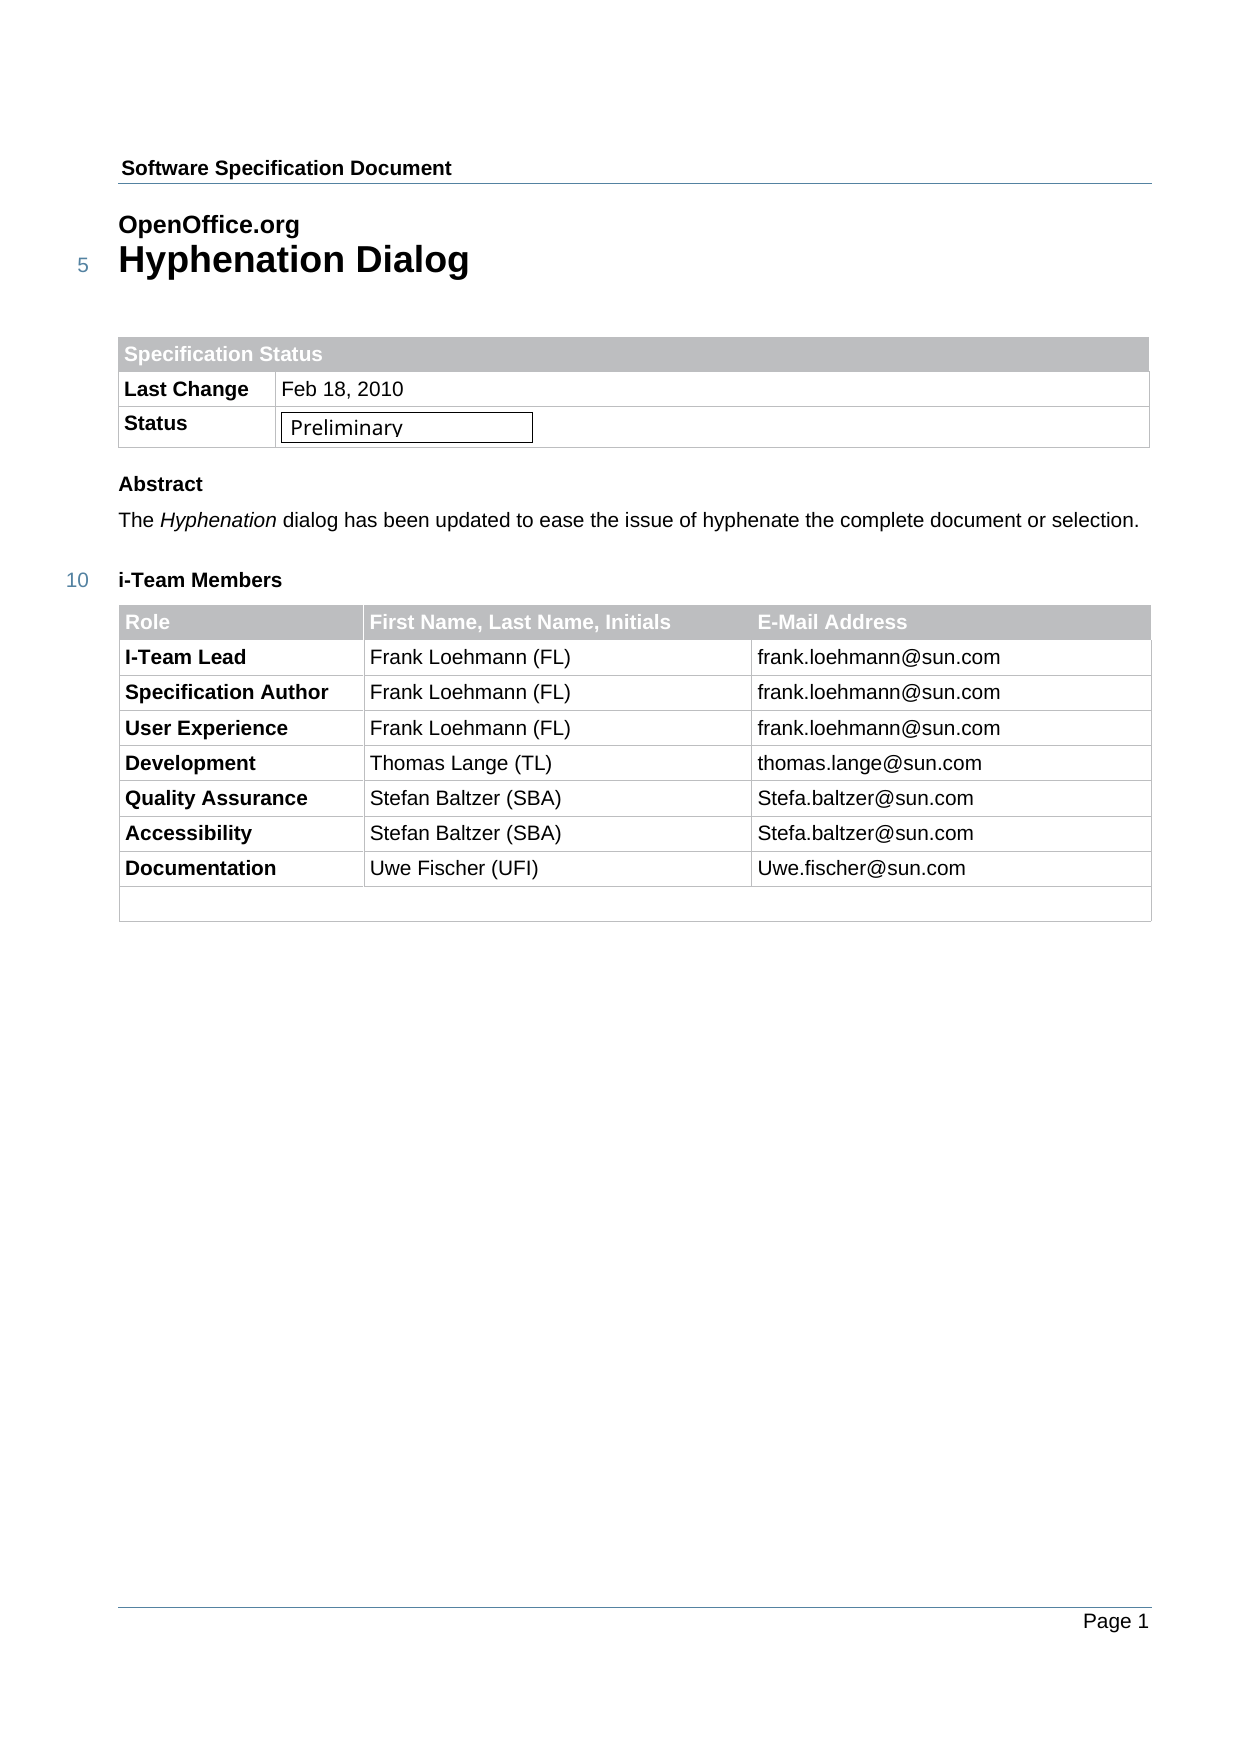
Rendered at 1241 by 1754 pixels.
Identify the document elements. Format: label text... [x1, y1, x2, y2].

table_cell Stefa.baltzer@sun.com [752, 817, 1151, 851]
table_cell Accessibility [120, 817, 363, 851]
table_cell Feb 18, 2010 [276, 372, 1149, 406]
table_cell Quality Assurance [120, 781, 363, 816]
table_cell User Experience [120, 711, 363, 745]
table_header Role [119, 605, 363, 640]
table_cell Last Change [119, 372, 275, 406]
table_cell Uwe.fischer@sun.com [752, 852, 1151, 886]
table_header Specification Status [118, 337, 1149, 371]
table_cell Stefa.baltzer@sun.com [752, 781, 1151, 816]
table_cell thomas.lange@sun.com [752, 746, 1151, 780]
table_cell frank.loehmann@sun.com [752, 640, 1151, 675]
table_cell [120, 887, 1151, 921]
table_header E-Mail Address [751, 605, 1151, 640]
table_cell Frank Loehmann (FL) [365, 640, 751, 675]
table_cell Thomas Lange (TL) [365, 746, 751, 780]
subtitle i-Team Members [118, 569, 1152, 592]
table_cell Development [120, 746, 363, 780]
table_cell Uwe Fischer (UFI) [365, 852, 751, 886]
text The Hyphenation dialog has been updated to ease the issue of hyphenate the complete document or selection. [118, 508, 1152, 531]
table_cell Documentation [120, 852, 363, 886]
subtitle Abstract [118, 472, 1152, 496]
table_cell frank.loehmann@sun.com [752, 676, 1151, 710]
table_cell Stefan Baltzer (SBA) [365, 817, 751, 851]
table_cell Status [119, 407, 275, 447]
table_cell I-Team Lead [120, 640, 363, 675]
table_cell Stefan Baltzer (SBA) [365, 781, 751, 816]
table_cell PRELIMINARY status is the initial conception of a specification. STANDARD A specification with status Standard is considered to be stable and has the approval of the i-Team. OBSOLETE An Obsolete specification is a specification that has been identified unnecessary. For example due to; technology changes or changes in other standards or specifications. [276, 407, 1149, 447]
table_header First Name, Last Name, Initials [364, 605, 751, 640]
text Hyphenation Dialog [118, 239, 1152, 281]
table_cell Specification Author [120, 676, 363, 710]
table_cell Frank Loehmann (FL) [365, 711, 751, 745]
table_cell Frank Loehmann (FL) [365, 676, 751, 710]
text OpenOffice.org [118, 211, 1152, 239]
text Software Specification Document [118, 154, 1152, 183]
table_cell frank.loehmann@sun.com [752, 711, 1151, 745]
